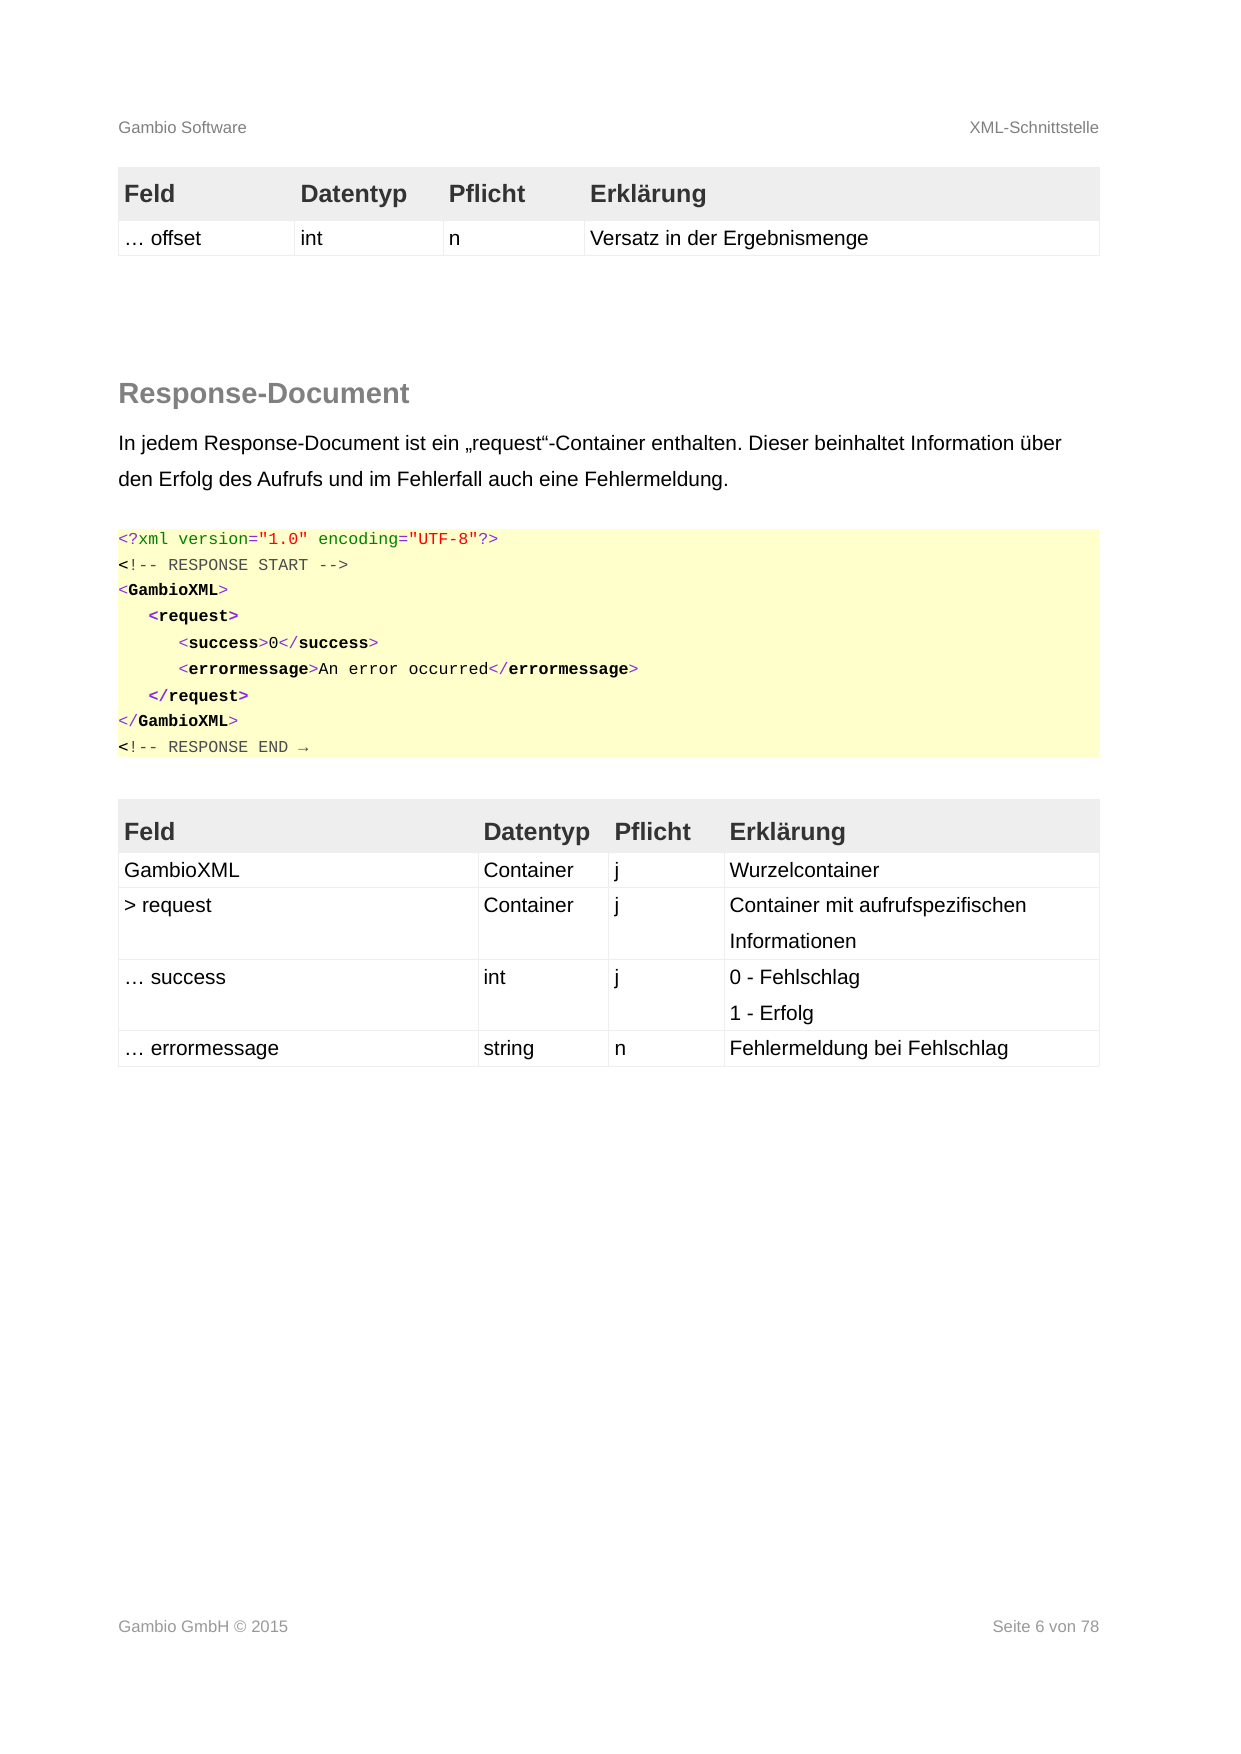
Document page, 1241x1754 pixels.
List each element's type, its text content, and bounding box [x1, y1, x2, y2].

text </GambioXML> [118, 712, 1099, 731]
table_cell Fehlermeldung bei Fehlschlag [725, 1031, 1099, 1066]
text <!-- RESPONSE START --> [118, 555, 1099, 576]
table_cell j [609, 960, 724, 1030]
text <success>0</success> [118, 633, 1099, 653]
table_cell Container mit aufrufspezifischen Informationen [725, 888, 1099, 959]
table_header Pflicht [444, 168, 584, 220]
table_header Feld [119, 800, 478, 852]
text <request> [118, 606, 1099, 627]
table_header Datentyp [295, 168, 443, 220]
text </request> [118, 686, 1099, 706]
table_cell j [609, 853, 724, 887]
table_cell Container [479, 853, 608, 887]
table_cell 0 - Fehlschlag 1 - Erfolg [725, 960, 1099, 1030]
text <errormessage>An error occurred</errormessage> [118, 659, 1099, 680]
text In jedem Response-Document ist ein „request“-Container enthalten. Dieser beinhaltet Information über den Erfolg des Aufrufs und im Fehlerfall auch eine Fehlermeldung. [118, 422, 1099, 493]
table_cell n [444, 221, 584, 255]
table_cell n [609, 1031, 724, 1066]
table_cell Versatz in der Ergebnismenge [585, 221, 1099, 255]
table_cell … errormessage [119, 1031, 478, 1066]
table_cell … offset [119, 221, 294, 255]
table_cell > request [119, 888, 478, 959]
text <!-- RESPONSE END → [118, 737, 1099, 757]
text <GambioXML> [118, 582, 1099, 600]
table_cell Wurzelcontainer [725, 853, 1099, 887]
table_cell j [609, 888, 724, 959]
table_cell string [479, 1031, 608, 1066]
table_header Pflicht [609, 800, 724, 852]
text <?xml version="1.0" encoding="UTF-8"?> [118, 529, 1099, 549]
table_cell int [479, 960, 608, 1030]
table_cell … success [119, 960, 478, 1030]
table_header Feld [119, 168, 294, 220]
table_header Erklärung [585, 168, 1099, 220]
table_header Datentyp [479, 800, 608, 852]
table_cell int [295, 221, 443, 255]
table_cell Container [479, 888, 608, 959]
table_header Erklärung [725, 800, 1099, 852]
subtitle Response-Document [118, 376, 1099, 410]
table_cell GambioXML [119, 853, 478, 887]
